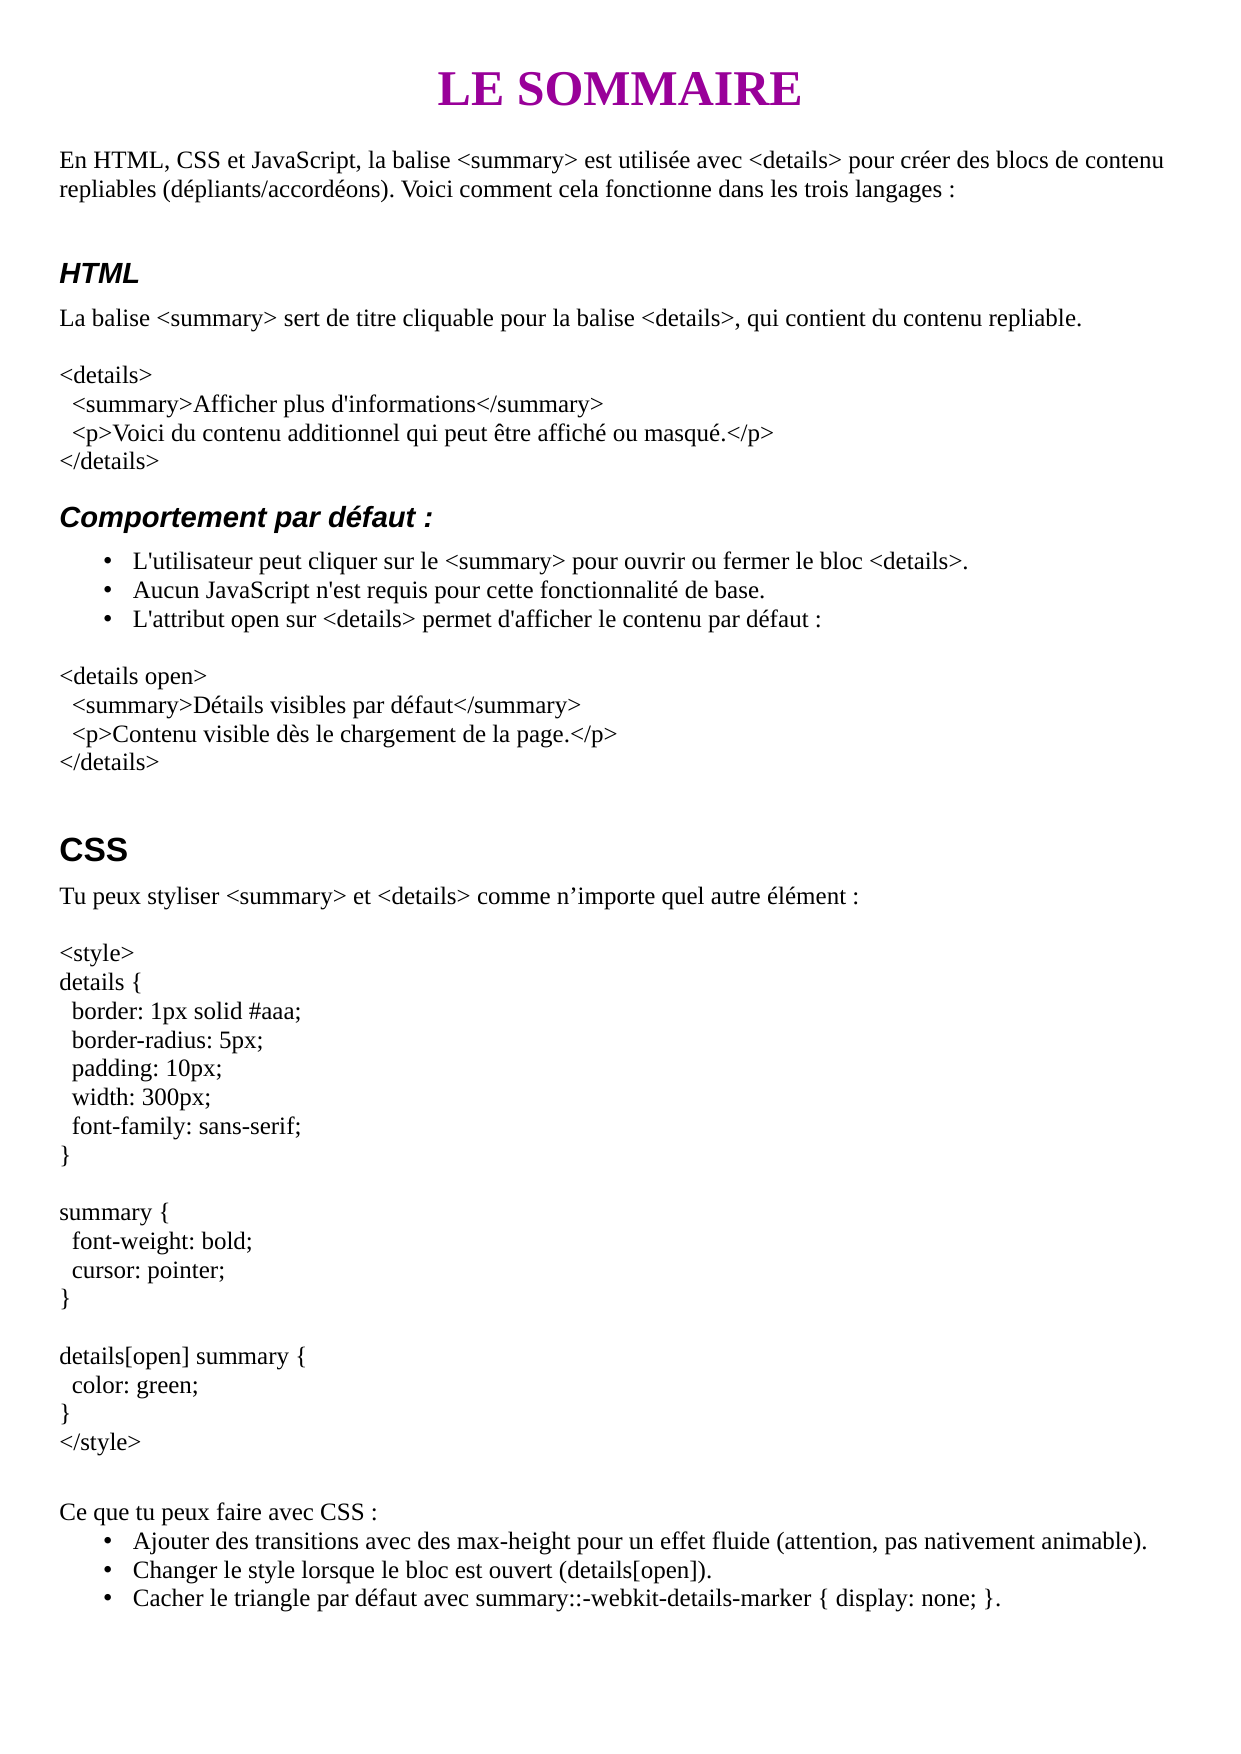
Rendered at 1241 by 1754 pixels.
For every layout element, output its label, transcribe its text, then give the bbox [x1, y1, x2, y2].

text width: 300px; [59, 1082, 1181, 1111]
list L'attribut open sur <details> permet d'afficher le contenu par défaut : [103, 604, 1181, 632]
text <summary>Détails visibles par défaut</summary> [59, 690, 1181, 719]
list Ajouter des transitions avec des max-height pour un effet fluide (attention, pas nativement animable). [103, 1526, 1181, 1555]
text <summary>Afficher plus d'informations</summary> [59, 389, 1181, 418]
subtitle Comportement par défaut : [59, 500, 1181, 534]
text color: green; [59, 1370, 1181, 1398]
text font-family: sans-serif; [59, 1111, 1181, 1140]
text } [59, 1398, 1181, 1427]
text <p>Contenu visible dès le chargement de la page.</p> [59, 719, 1181, 747]
text </details> [59, 747, 1181, 776]
text border: 1px solid #aaa; [59, 996, 1181, 1025]
text En HTML, CSS et JavaScript, la balise <summary> est utilisée avec <details> pour créer des blocs de contenu repliables (dépliants/accordéons). Voici comment cela fonctionne dans les trois langages : [59, 145, 1181, 203]
text <details open> [59, 661, 1181, 690]
text } [59, 1283, 1181, 1312]
subtitle CSS [59, 830, 1181, 868]
subtitle HTML [59, 257, 1181, 290]
list Cacher le triangle par défaut avec summary::-webkit-details-marker { display: none; }. [103, 1583, 1181, 1612]
text } [59, 1140, 1181, 1168]
text La balise <summary> sert de titre cliquable pour la balise <details>, qui contient du contenu repliable. [59, 303, 1181, 331]
text <p>Voici du contenu additionnel qui peut être affiché ou masqué.</p> [59, 418, 1181, 446]
text cursor: pointer; [59, 1255, 1181, 1283]
list Aucun JavaScript n'est requis pour cette fonctionnalité de base. [103, 575, 1181, 604]
text summary { [59, 1197, 1181, 1226]
text <details> [59, 360, 1181, 389]
text </style> [59, 1427, 1181, 1456]
text </details> [59, 446, 1181, 475]
list Changer le style lorsque le bloc est ouvert (details[open]). [103, 1555, 1181, 1583]
text details[open] summary { [59, 1341, 1181, 1370]
text Ce que tu peux faire avec CSS : [59, 1497, 1181, 1526]
text padding: 10px; [59, 1053, 1181, 1082]
text font-weight: bold; [59, 1226, 1181, 1255]
text details { [59, 967, 1181, 996]
text LE SOMMAIRE [59, 59, 1181, 117]
text Tu peux styliser <summary> et <details> comme n’importe quel autre élément : [59, 881, 1181, 910]
text border-radius: 5px; [59, 1025, 1181, 1053]
text <style> [59, 938, 1181, 967]
list L'utilisateur peut cliquer sur le <summary> pour ouvrir ou fermer le bloc <details>. [103, 546, 1181, 575]
